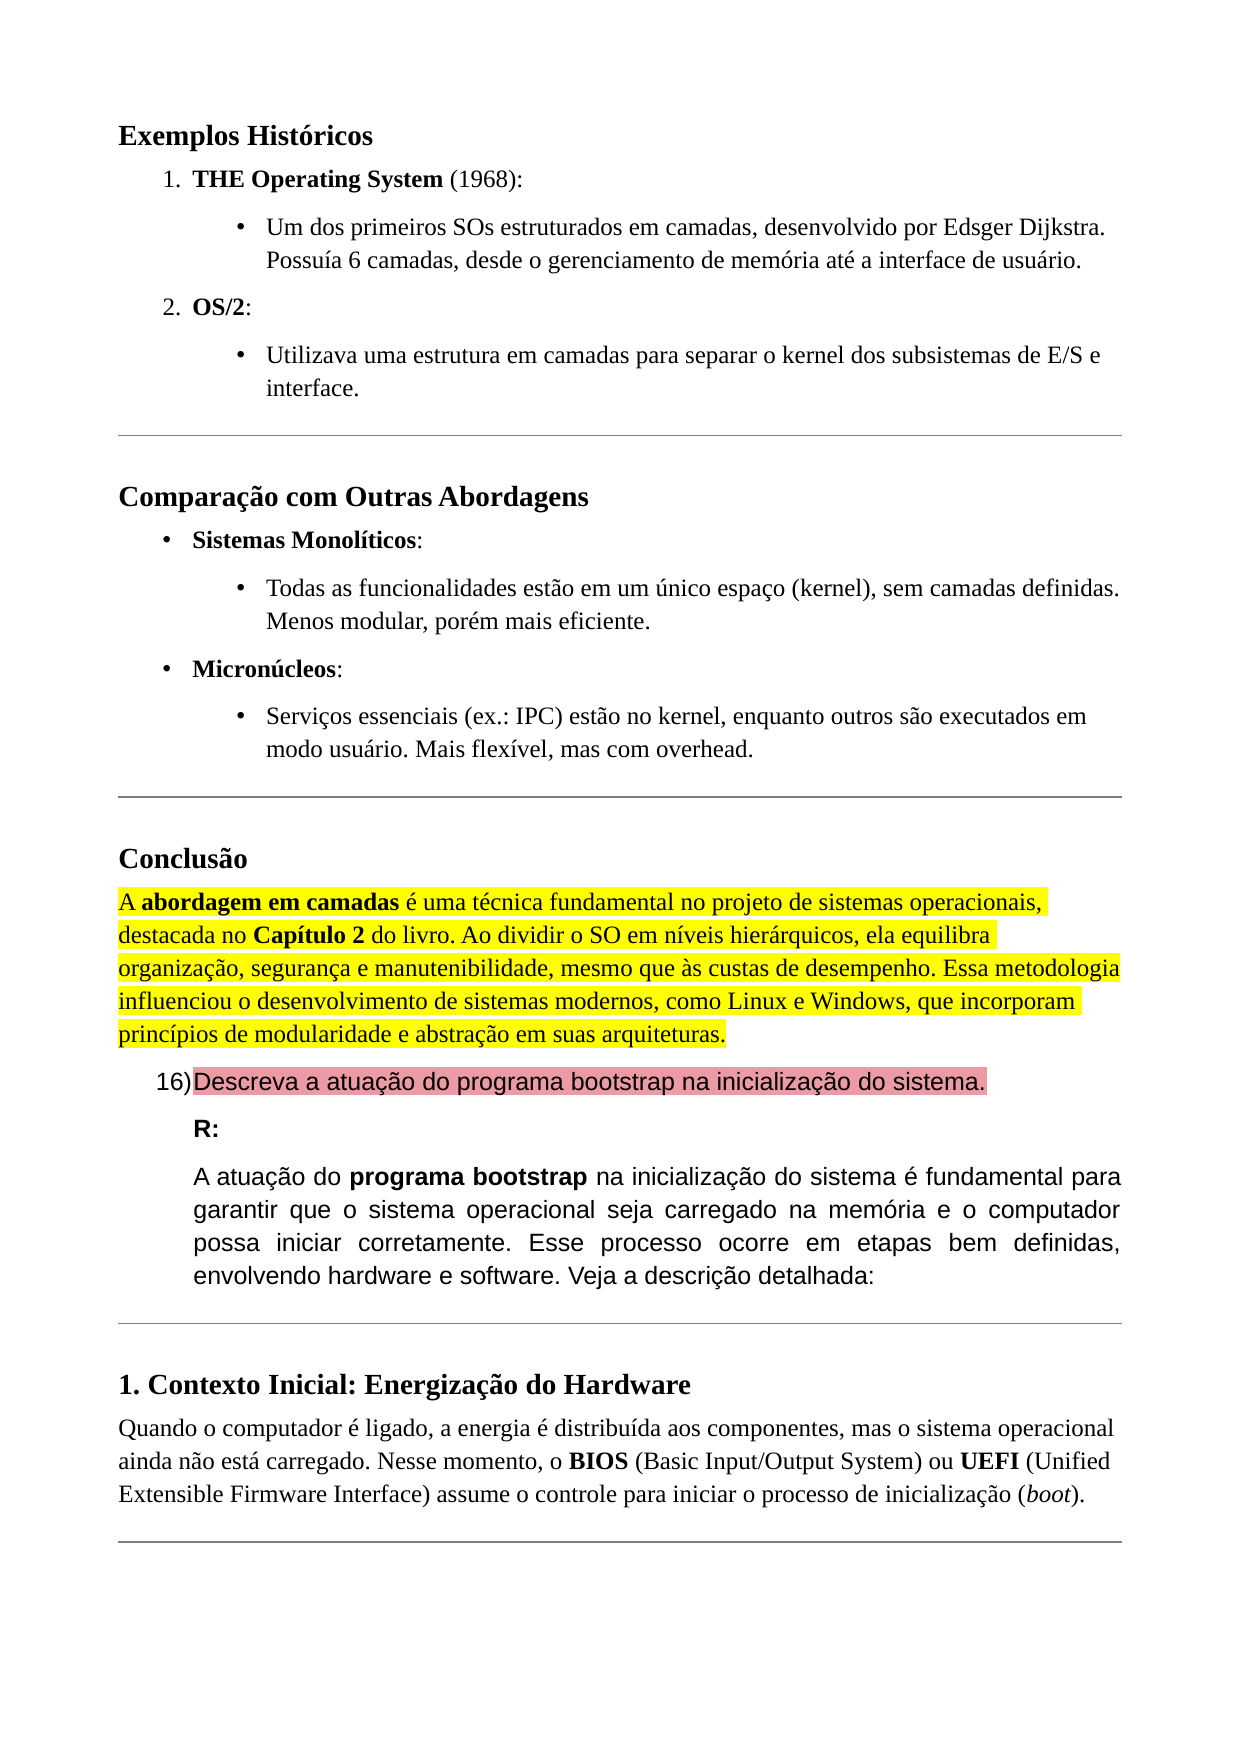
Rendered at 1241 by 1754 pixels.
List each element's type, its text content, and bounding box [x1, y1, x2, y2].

list THE Operating System (1968): [162, 164, 1122, 193]
list Utilizava uma estrutura em camadas para separar o kernel dos subsistemas de E/S e interface. [236, 340, 1122, 402]
subtitle Exemplos Históricos [118, 118, 1122, 152]
list A atuação do programa bootstrap na inicialização do sistema é fundamental para garantir que o sistema operacional seja carregado na memória e o computador possa iniciar corretamente. Esse processo ocorre em etapas bem definidas, envolvendo hardware e software. Veja a descrição detalhada: [156, 1162, 1122, 1289]
subtitle Conclusão [118, 841, 1122, 874]
list Micronúcleos: [162, 654, 1122, 682]
list Serviços essenciais (ex.: IPC) estão no kernel, enquanto outros são executados em modo usuário. Mais flexível, mas com overhead. [236, 701, 1122, 763]
list Sistemas Monolíticos: [162, 526, 1122, 554]
subtitle Comparação com Outras Abordagens [118, 479, 1122, 513]
text A abordagem em camadas é uma técnica fundamental no projeto de sistemas operacionais, destacada no Capítulo 2 do livro. Ao dividir o SO em níveis hierárquicos, ela equilibra organização, segurança e manutenibilidade, mesmo que às custas de desempenho. Essa metodologia influenciou o desenvolvimento de sistemas modernos, como Linux e Windows, que incorporam princípios de modularidade e abstração em suas arquiteturas. [118, 887, 1122, 1048]
subtitle 1. Contexto Inicial: Energização do Hardware [118, 1367, 1122, 1401]
list Descreva a atuação do programa bootstrap na inicialização do sistema. [156, 1067, 1122, 1095]
list Todas as funcionalidades estão em um único espaço (kernel), sem camadas definidas. Menos modular, porém mais eficiente. [236, 573, 1122, 635]
list Um dos primeiros SOs estruturados em camadas, desenvolvido por Edsger Dijkstra. Possuía 6 camadas, desde o gerenciamento de memória até a interface de usuário. [236, 212, 1122, 273]
list OS/2: [162, 292, 1122, 321]
list R: [156, 1114, 1122, 1143]
text Quando o computador é ligado, a energia é distribuída aos componentes, mas o sistema operacional ainda não está carregado. Nesse momento, o BIOS (Basic Input/Output System) ou UEFI (Unified Extensible Firmware Interface) assume o controle para iniciar o processo de inicialização (boot). [118, 1413, 1122, 1508]
